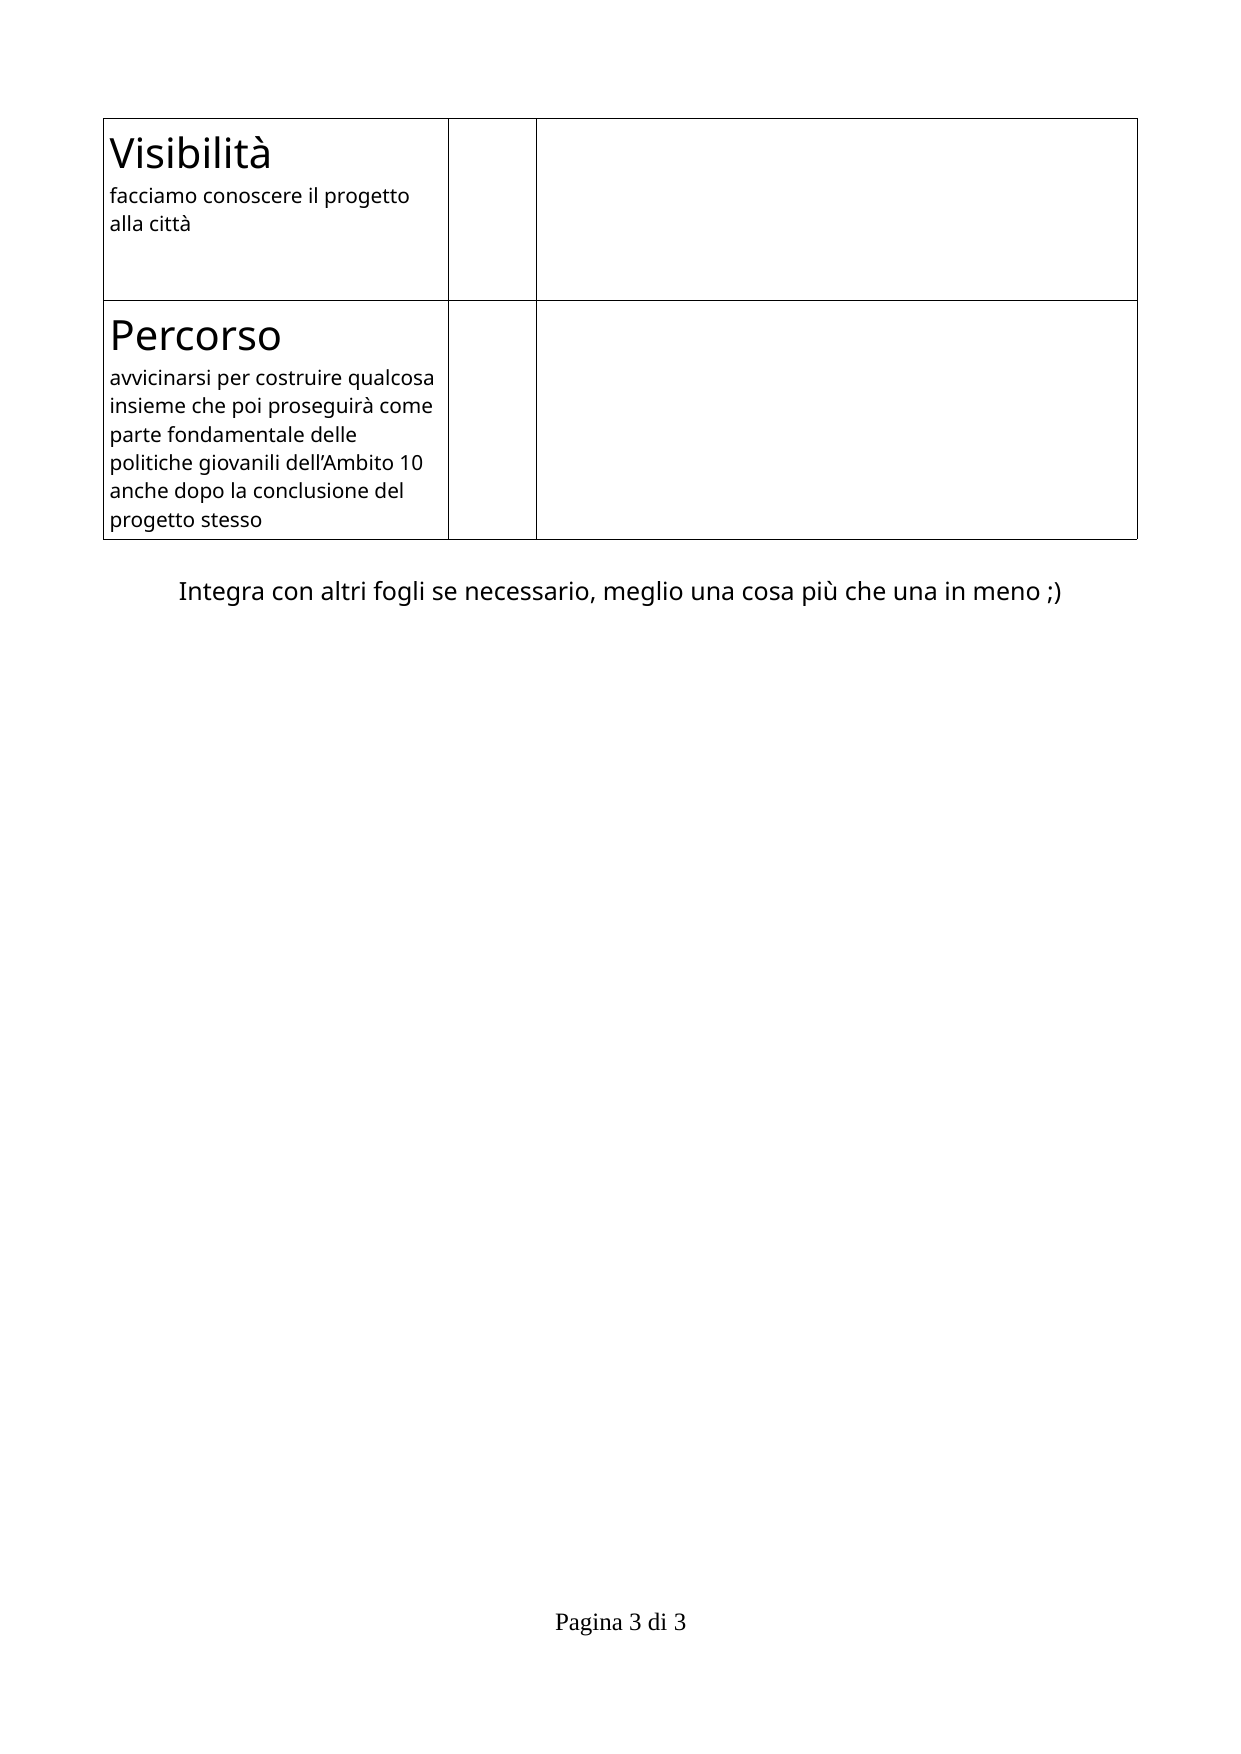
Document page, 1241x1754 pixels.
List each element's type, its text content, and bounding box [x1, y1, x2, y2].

table_cell Percorso avvicinarsi per costruire qualcosa insieme che poi proseguirà come parte fondamentale delle politiche giovanili dell’Ambito 10 anche dopo la conclusione del progetto stesso [104, 301, 448, 539]
table_cell [537, 301, 1137, 539]
table_cell Visibilità facciamo conoscere il progetto alla città [104, 119, 448, 300]
table_cell [537, 119, 1137, 300]
text Integra con altri fogli se necessario, meglio una cosa più che una in meno ;) [103, 573, 1137, 607]
table_cell [449, 301, 536, 539]
table_cell [449, 119, 536, 300]
